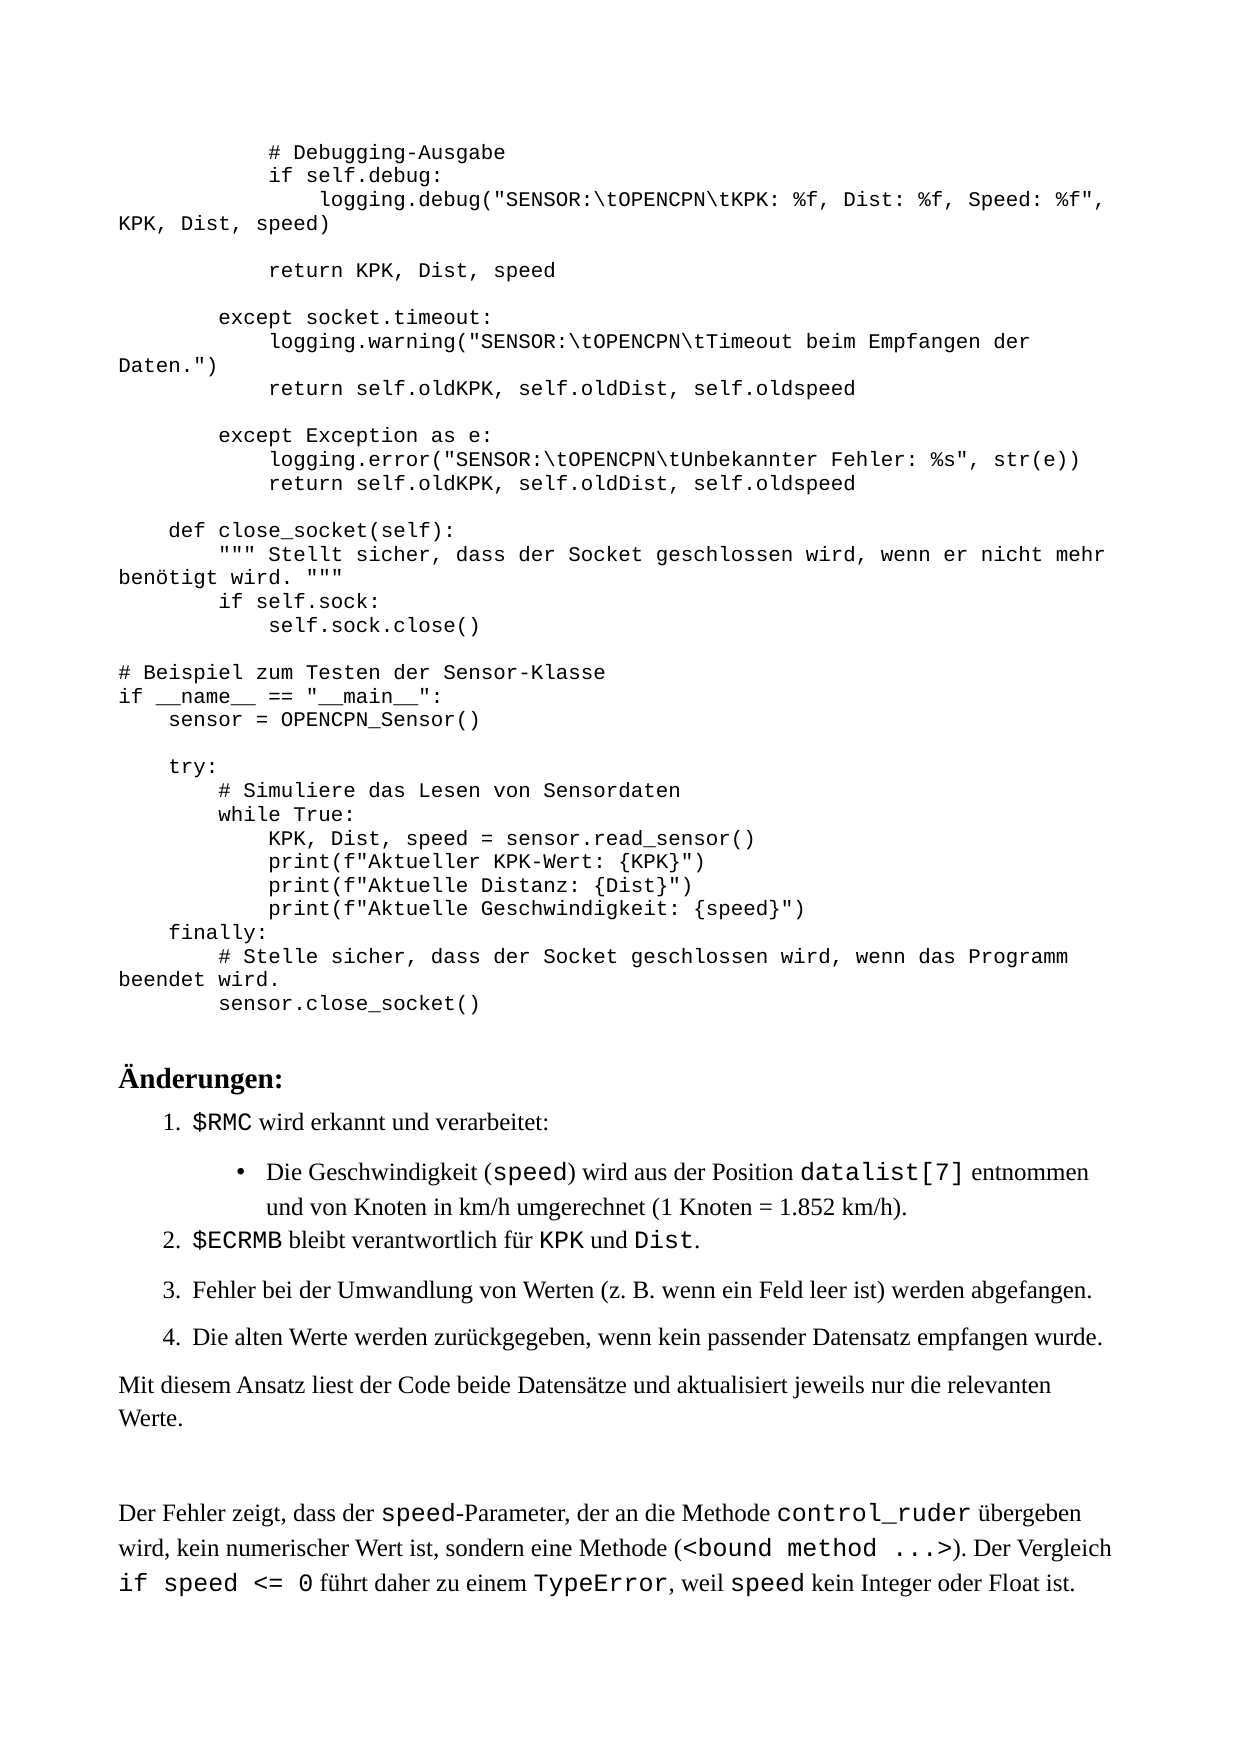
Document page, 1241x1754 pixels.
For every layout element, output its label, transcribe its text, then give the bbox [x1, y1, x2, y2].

text # Stelle sicher, dass der Socket geschlossen wird, wenn das Programm beendet wird. [118, 946, 1122, 993]
text except Exception as e: [118, 426, 1122, 449]
text """ Stellt sicher, dass der Socket geschlossen wird, wenn er nicht mehr benötigt wird. """ [118, 544, 1122, 591]
text self.sock.close() [118, 615, 1122, 638]
text except socket.timeout: [118, 307, 1122, 331]
text KPK, Dist, speed = sensor.read_sensor() [118, 827, 1122, 851]
text # Beispiel zum Testen der Sensor-Klasse [118, 662, 1122, 686]
text if self.debug: [118, 165, 1122, 189]
text while True: [118, 804, 1122, 827]
list $ECRMB bleibt verantwortlich für KPK und Dist. [162, 1225, 1122, 1256]
text sensor = OPENCPN_Sensor() [118, 709, 1122, 733]
subtitle Änderungen: [118, 1061, 1122, 1094]
text print(f"Aktueller KPK-Wert: {KPK}") [118, 851, 1122, 875]
text if __name__ == "__main__": [118, 686, 1122, 709]
text return self.oldKPK, self.oldDist, self.oldspeed [118, 378, 1122, 402]
text Mit diesem Ansatz liest der Code beide Datensätze und aktualisiert jeweils nur die relevanten Werte. [118, 1370, 1122, 1432]
text logging.warning("SENSOR:\tOPENCPN\tTimeout beim Empfangen der Daten.") [118, 331, 1122, 378]
text if self.sock: [118, 591, 1122, 615]
text sensor.close_socket() [118, 993, 1122, 1017]
text def close_socket(self): [118, 520, 1122, 544]
text try: [118, 757, 1122, 780]
text print(f"Aktuelle Distanz: {Dist}") [118, 875, 1122, 898]
text logging.debug("SENSOR:\tOPENCPN\tKPK: %f, Dist: %f, Speed: %f", KPK, Dist, speed) [118, 189, 1122, 236]
text return self.oldKPK, self.oldDist, self.oldspeed [118, 473, 1122, 496]
list Fehler bei der Umwandlung von Werten (z. B. wenn ein Feld leer ist) werden abgefangen. [162, 1275, 1122, 1304]
text # Debugging-Ausgabe [118, 142, 1122, 165]
text return KPK, Dist, speed [118, 260, 1122, 284]
text finally: [118, 922, 1122, 946]
text # Simuliere das Lesen von Sensordaten [118, 780, 1122, 804]
list Die Geschwindigkeit (speed) wird aus der Position datalist[7] entnommen und von Knoten in km/h umgerechnet (1 Knoten = 1.852 km/h). [236, 1157, 1122, 1221]
text Der Fehler zeigt, dass der speed-Parameter, der an die Methode control_ruder übergeben wird, kein numerischer Wert ist, sondern eine Methode (<bound method ...>). Der Vergleich if speed <= 0 führt daher zu einem TypeError, weil speed kein Integer oder Float ist. [118, 1498, 1122, 1599]
text logging.error("SENSOR:\tOPENCPN\tUnbekannter Fehler: %s", str(e)) [118, 449, 1122, 473]
list Die alten Werte werden zurückgegeben, wenn kein passender Datensatz empfangen wurde. [162, 1322, 1122, 1351]
text print(f"Aktuelle Geschwindigkeit: {speed}") [118, 898, 1122, 922]
list $RMC wird erkannt und verarbeitet: [162, 1107, 1122, 1138]
